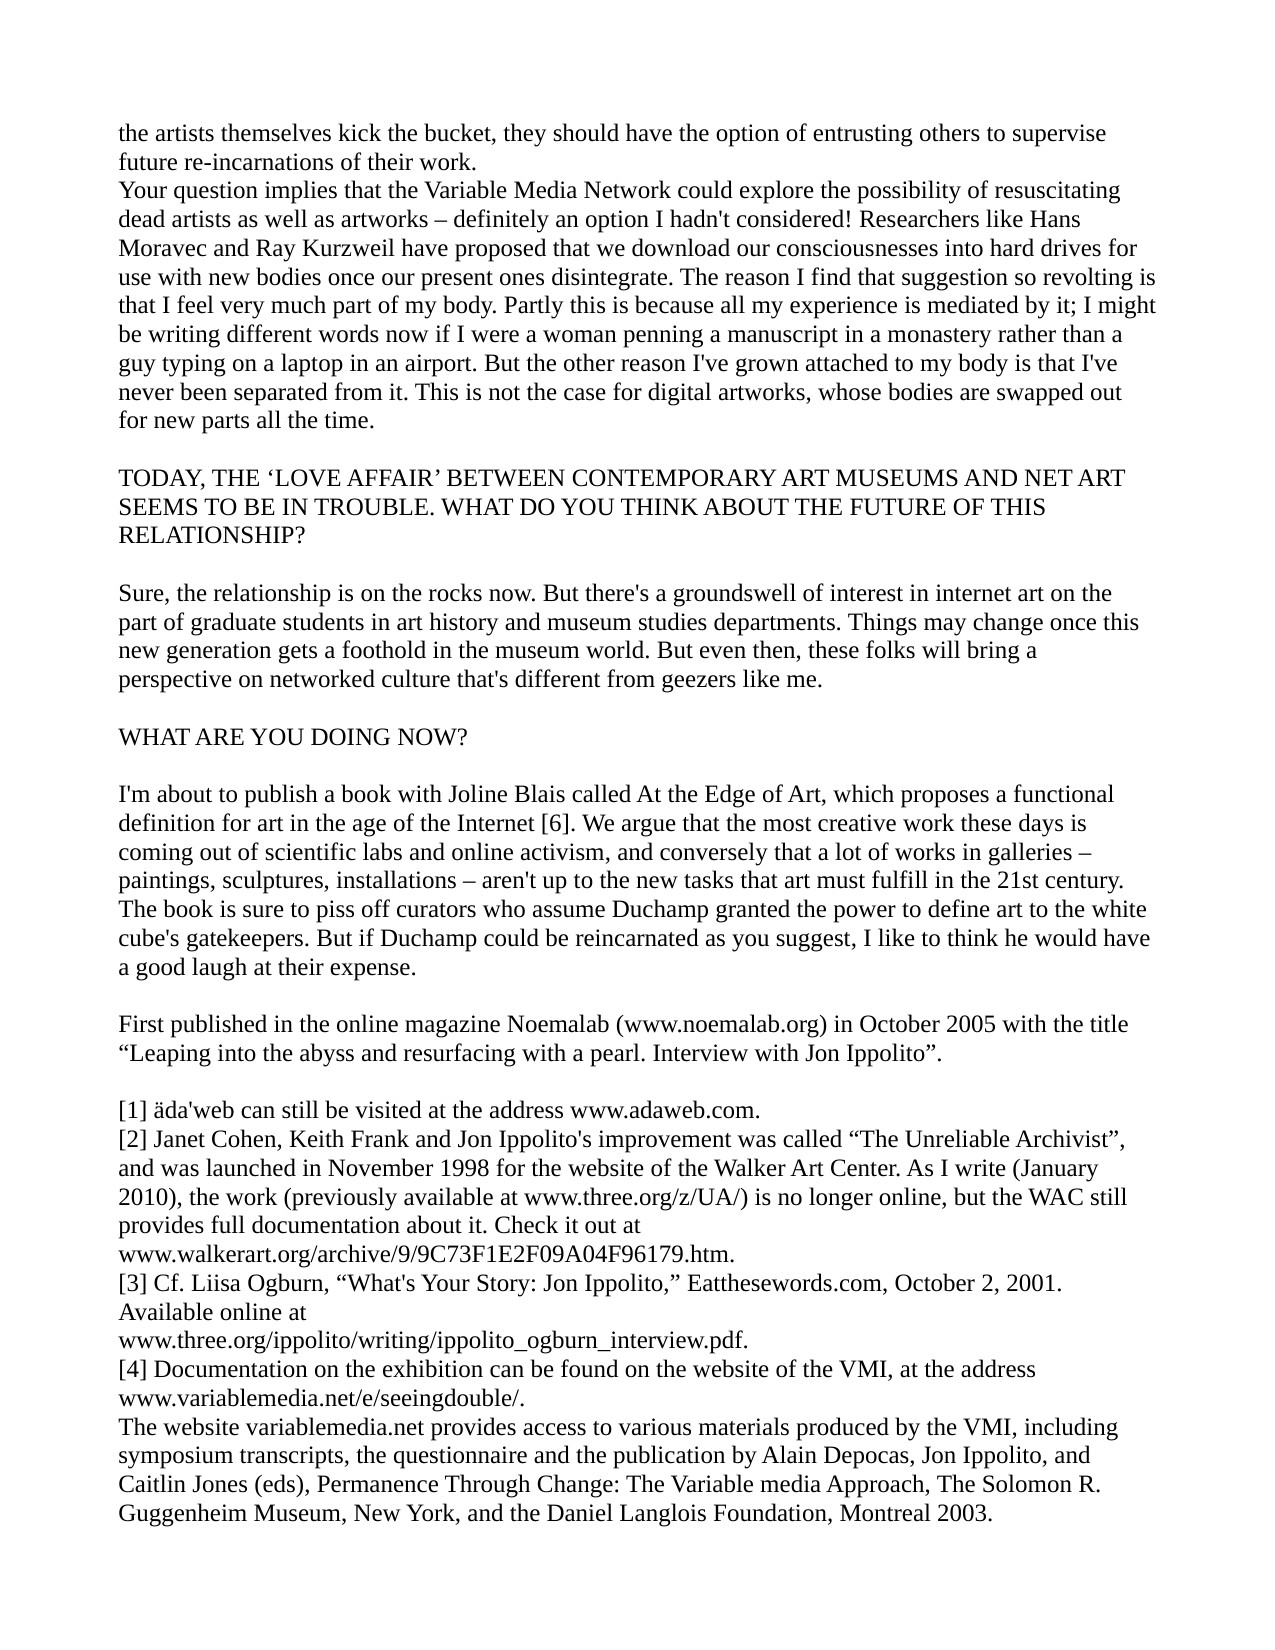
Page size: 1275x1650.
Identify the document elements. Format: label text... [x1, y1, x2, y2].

text Your question implies that the Variable Media Network could explore the possibility of resuscitating dead artists as well as artworks – definitely an option I hadn't considered! Researchers like Hans Moravec and Ray Kurzweil have proposed that we download our consciousnesses into hard drives for use with new bodies once our present ones disintegrate. The reason I find that suggestion so revolting is that I feel very much part of my body. Partly this is because all my experience is mediated by it; I might be writing different words now if I were a woman penning a manuscript in a monastery rather than a guy typing on a laptop in an airport. But the other reason I've grown attached to my body is that I've never been separated from it. This is not the case for digital artworks, whose bodies are swapped out for new parts all the time. [118, 176, 1157, 434]
text First published in the online magazine Noemalab (www.noemalab.org) in October 2005 with the title “Leaping into the abyss and resurfacing with a pearl. Interview with Jon Ippolito”. [118, 1009, 1157, 1067]
text Sure, the relationship is on the rocks now. But there's a groundswell of interest in internet art on the part of graduate students in art history and museum studies departments. Things may change once this new generation gets a foothold in the museum world. But even then, these folks will bring a perspective on networked culture that's different from geezers like me. [118, 578, 1157, 693]
text TODAY, THE ‘LOVE AFFAIR’ BETWEEN CONTEMPORARY ART MUSEUMS AND NET ART SEEMS TO BE IN TROUBLE. WHAT DO YOU THINK ABOUT THE FUTURE OF THIS RELATIONSHIP? [118, 463, 1157, 549]
text [1] äda'web can still be visited at the address www.adaweb.com. [118, 1096, 1157, 1124]
text I'm about to publish a book with Joline Blais called At the Edge of Art, which proposes a functional definition for art in the age of the Internet [6]. We argue that the most creative work these days is coming out of scientific labs and online activism, and conversely that a lot of works in galleries – paintings, sculptures, installations – aren't up to the new tasks that art must fulfill in the 21st century. The book is sure to piss off curators who assume Duchamp granted the power to define art to the white cube's gatekeepers. But if Duchamp could be reincarnated as you suggest, I like to think he would have a good laugh at their expense. [118, 779, 1157, 981]
text WHAT ARE YOU DOING NOW? [118, 722, 1157, 751]
text www.three.org/ippolito/writing/ippolito_ogburn_interview.pdf. [118, 1326, 1157, 1354]
text The website variablemedia.net provides access to various materials produced by the VMI, including symposium transcripts, the questionnaire and the publication by Alain Depocas, Jon Ippolito, and Caitlin Jones (eds), Permanence Through Change: The Variable media Approach, The Solomon R. Guggenheim Museum, New York, and the Daniel Langlois Foundation, Montreal 2003. [118, 1412, 1157, 1527]
text the artists themselves kick the bucket, they should have the option of entrusting others to supervise future re-incarnations of their work. [118, 118, 1157, 176]
text [2] Janet Cohen, Keith Frank and Jon Ippolito's improvement was called “The Unreliable Archivist”, and was launched in November 1998 for the website of the Walker Art Center. As I write (January 2010), the work (previously available at www.three.org/z/UA/) is no longer online, but the WAC still provides full documentation about it. Check it out at www.walkerart.org/archive/9/9C73F1E2F09A04F96179.htm. [118, 1124, 1157, 1268]
text [4] Documentation on the exhibition can be found on the website of the VMI, at the address www.variablemedia.net/e/seeingdouble/. [118, 1354, 1157, 1412]
text [3] Cf. Liisa Ogburn, “What's Your Story: Jon Ippolito,” Eatthesewords.com, October 2, 2001. Available online at [118, 1268, 1157, 1326]
